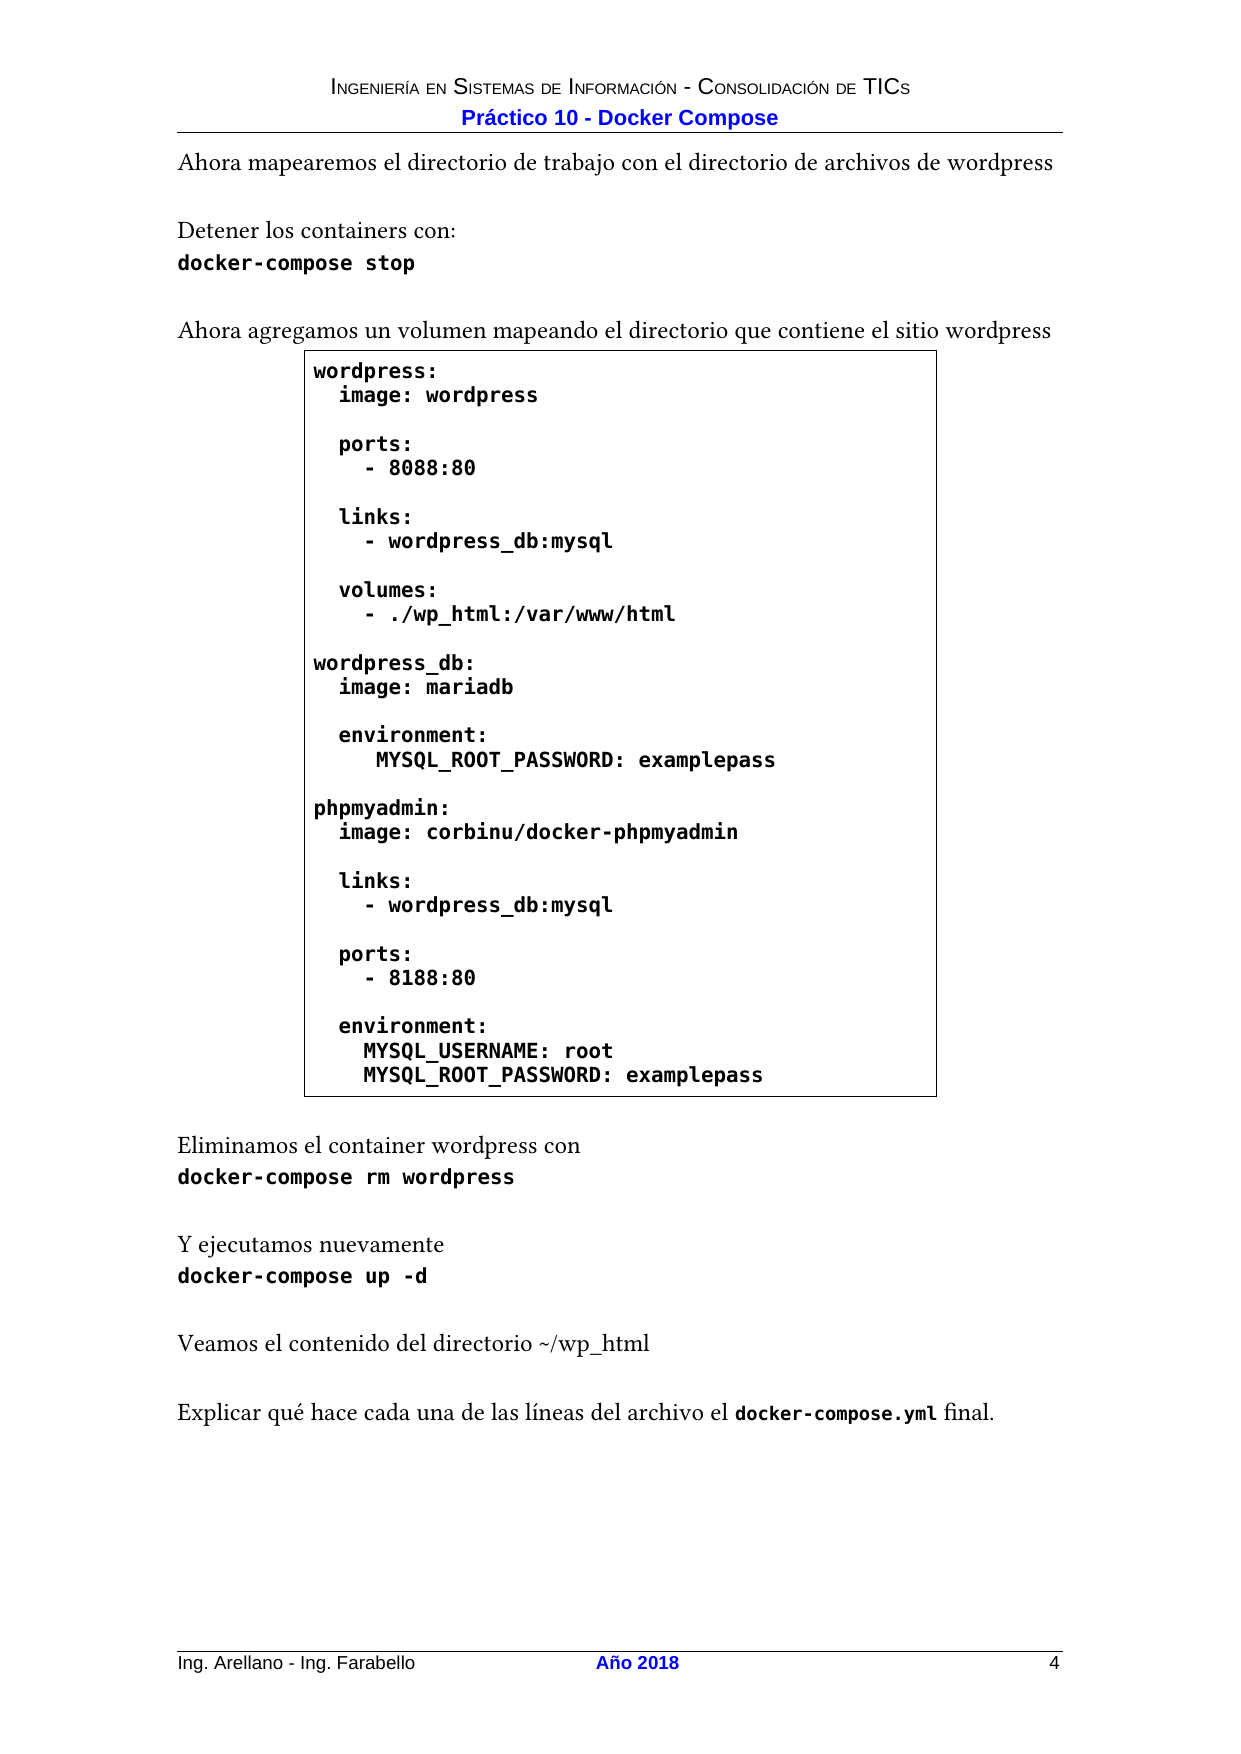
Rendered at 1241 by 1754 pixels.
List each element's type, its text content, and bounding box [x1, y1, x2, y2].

text Explicar qué hace cada una de las líneas del archivo el docker-compose.yml final. [177, 1398, 1063, 1427]
text ports: [313, 942, 927, 966]
text docker-compose stop [177, 251, 1063, 275]
text Detener los containers con: [177, 217, 1063, 245]
text MYSQL_USERNAME: root [313, 1039, 927, 1063]
text environment: [313, 723, 927, 748]
text image: corbinu/docker-phpmyadmin [313, 821, 927, 845]
text MYSQL_ROOT_PASSWORD: examplepass [313, 1063, 927, 1087]
text ports: [313, 432, 927, 456]
text links: [313, 505, 927, 529]
text MYSQL_ROOT_PASSWORD: examplepass [313, 748, 927, 772]
text Y ejecutamos nuevamente [177, 1230, 1063, 1259]
text image: wordpress [313, 384, 927, 408]
text environment: [313, 1015, 927, 1039]
text phpmyadmin: [313, 796, 927, 821]
text docker-compose up -d [177, 1265, 1063, 1289]
text image: mariadb [313, 675, 927, 699]
text volumes: [313, 578, 927, 602]
text Eliminamos el container wordpress con [177, 1131, 1063, 1159]
text wordpress_db: [313, 651, 927, 675]
text links: [313, 869, 927, 893]
text wordpress: [313, 359, 927, 384]
text - ./wp_html:/var/www/html [313, 602, 927, 626]
text Veamos el contenido del directorio ~/wp_html [177, 1329, 1063, 1358]
text - 8188:80 [313, 966, 927, 990]
text docker-compose rm wordpress [177, 1166, 1063, 1190]
text Ahora mapearemos el directorio de trabajo con el directorio de archivos de wordpress [177, 148, 1063, 176]
text - 8088:80 [313, 456, 927, 481]
text - wordpress_db:mysql [313, 529, 927, 553]
text - wordpress_db:mysql [313, 893, 927, 918]
text Ahora agregamos un volumen mapeando el directorio que contiene el sitio wordpress [177, 316, 1063, 344]
